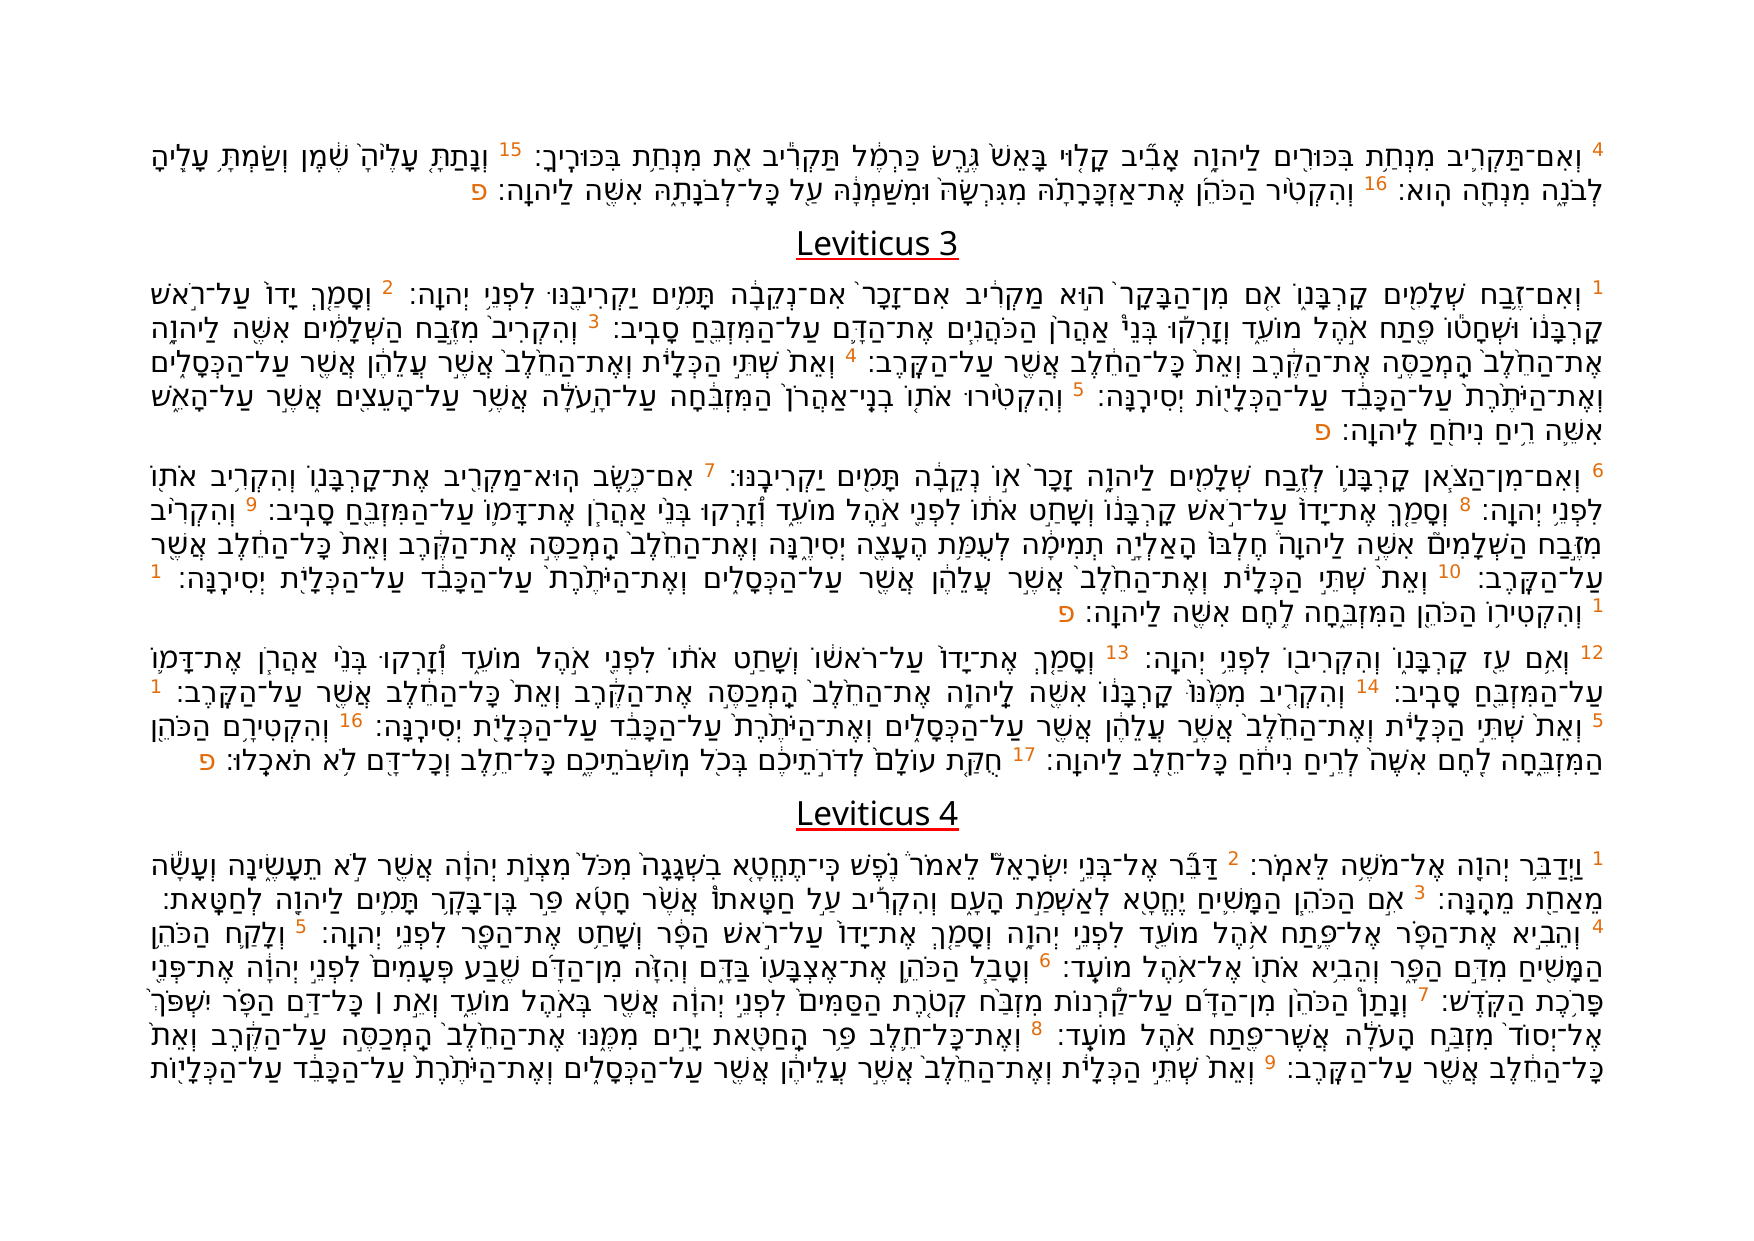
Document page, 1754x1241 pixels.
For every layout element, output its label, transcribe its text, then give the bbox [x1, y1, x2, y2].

text 6 וְאִם־מִן־הַצֹּ֧אן קָרְבָּנ֛וֹ לְזֶ֥בַח שְׁלָמִ֖ים לַיהוָ֑ה זָכָר֙ א֣וֹ נְקֵבָ֔ה תָּמִ֖ים יַקְרִיבֶֽנּוּ׃ ‬‬‬7 אִם־כֶּ֥שֶׂב הֽוּא־מַקְרִ֖יב אֶת־קָרְבָּנ֑וֹ וְהִקְרִ֥יב אֹת֖וֹ לִפְנֵ֥י יְהוָֽה׃ ‬‬‬8 וְסָמַ֤ךְ אֶת־יָדוֹ֙ עַל־רֹ֣אשׁ קָרְבָּנ֔וֹ וְשָׁחַ֣ט אֹת֔וֹ לִפְנֵ֖י אֹ֣הֶל מוֹעֵ֑ד וְ֠זָרְקוּ בְּנֵ֨י אַהֲרֹ֧ן אֶת־דָּמ֛וֹ עַל־הַמִּזְבֵּ֖חַ סָבִֽיב׃ ‬‬‬9 וְהִקְרִ֨יב מִזֶּ֣בַח הַשְּׁלָמִים֮ אִשֶּׁ֣ה לַיהוָה֒ חֶלְבּוֹ֙ הָאַלְיָ֣ה תְמִימָ֔ה לְעֻמַּ֥ת הֶעָצֶ֖ה יְסִירֶ֑נָּה וְאֶת־הַחֵ֙לֶב֙ הַֽמְכַסֶּ֣ה אֶת־הַקֶּ֔רֶב וְאֵת֙ כָּל־הַחֵ֔לֶב אֲשֶׁ֖ר עַל־הַקֶּֽרֶב׃ ‬‬‬10 וְאֵת֙ שְׁתֵּ֣י הַכְּלָיֹ֔ת וְאֶת־הַחֵ֙לֶב֙ אֲשֶׁ֣ר עֲלֵהֶ֔ן אֲשֶׁ֖ר עַל־הַכְּסָלִ֑ים וְאֶת־הַיֹּתֶ֙רֶת֙ עַל־הַכָּבֵ֔ד עַל־הַכְּלָיֹ֖ת יְסִירֶֽנָּה׃ ‬‬‬11 וְהִקְטִיר֥וֹ הַכֹּהֵ֖ן הַמִּזְבֵּ֑חָה לֶ֥חֶם אִשֶּׁ֖ה לַיהוָֽה׃ פ ‬‬‬‬‬‬‬‬‬ [150, 459, 1604, 629]
text 1 וְנֶ֗פֶשׁ כִּֽי־תַקְרִ֞יב קָרְבַּ֤ן מִנְחָה֙ לַֽיהוָ֔ה סֹ֖לֶת יִהְיֶ֣ה קָרְבָּנ֑וֹ וְיָצַ֤ק עָלֶ֙יהָ֙ שֶׁ֔מֶן וְנָתַ֥ן עָלֶ֖יהָ לְבֹנָֽה׃ 2 וֽ͏ֶהֱבִיאָ֗הּ אֶל־בְּנֵ֣י אַהֲרֹן֮ הַכֹּהֲנִים֒ וְקָמַ֨ץ מִשָּׁ֜ם מְלֹ֣א קֻמְצ֗וֹ מִסָּלְתָּהּ֙ וּמִשַּׁמְנָ֔הּ עַ֖ל כָּל־לְבֹנָתָ֑הּ וְהִקְטִ֨יר הַכֹּהֵ֜ן אֶת־אַזְכָּרָתָהּ֙ הַמִּזְבֵּ֔חָה אִשֵּׁ֛ה רֵ֥יחַ נִיחֹ֖חַ לַיהוָֽה׃ ‬‬‬3 וְהַנּוֹתֶ֙רֶת֙ מִן־הַמִּנְחָ֔ה לְאַהֲרֹ֖ן וּלְבָנָ֑יו קֹ֥דֶשׁ קָֽדָשִׁ֖ים מֵאִשֵּׁ֥י יְהוָֽה׃ ס ‬‬‬4 וְכִ֥י תַקְרִ֛ב קָרְבַּ֥ן מִנְחָ֖ה מַאֲפֵ֣ה תַנּ֑וּר סֹ֣לֶת חַלּ֤וֹת מַצֹּת֙ בְּלוּלֹ֣ת בַּשֶּׁ֔מֶן וּרְקִיקֵ֥י מַצּ֖וֹת מְשֻׁחִ֥ים בַּשָּֽׁמֶן׃ ס ‬‬‬5 וְאִם־מִנְחָ֥ה עַל־הַֽמַּחֲבַ֖ת קָרְבָּנֶ֑ךָ סֹ֛לֶת בְּלוּלָ֥ה בַשֶּׁ֖מֶן מַצָּ֥ה תִהְיֶֽה׃ ‬‬‬6 פָּת֤וֹת אֹתָהּ֙ פִּתִּ֔ים וְיָצַקְתָּ֥ עָלֶ֖יהָ שָׁ֑מֶן מִנְחָ֖ה הִֽוא׃ ס ‬‬‬7 וְאִם־מִנְחַ֥ת מַרְחֶ֖שֶׁת קָרְבָּנֶ֑ךָ סֹ֥לֶת בַּשֶּׁ֖מֶן תֵּעָשֶֽׂה׃ ‬‬‬8 וְהֵבֵאתָ֣ אֶת־הַמִּנְחָ֗ה אֲשֶׁ֧ר יֵעָשֶׂ֛ה מֵאֵ֖לֶּה לַיהוָ֑ה וְהִקְרִיבָהּ֙ אֶל־הַכֹּהֵ֔ן וְהִגִּישָׁ֖הּ אֶל־הַמִּזְבֵּֽחַ׃ ‬‬‬9 וְהֵרִ֨ים הַכֹּהֵ֤ן מִן־הַמִּנְחָה֙ אֶת־אַזְכָּ֣רָתָ֔הּ וְהִקְטִ֖יר הַמִּזְבֵּ֑חָה אִשֵּׁ֛ה רֵ֥יחַ נִיחֹ֖חַ לַיהוָֽה׃ ‬‬‬10 וְהַנּוֹתֶ֙רֶת֙ מִן־הַמִּנְחָ֔ה לְאַהֲרֹ֖ן וּלְבָנָ֑יו קֹ֥דֶשׁ קֽ͏ָדָשִׁ֖ים מֵאִשֵּׁ֥י יְהוָֽה׃ ‬‬‬11 כָּל־הַמִּנְחָ֗ה אֲשֶׁ֤ר תַּקְרִ֙יבוּ֙ לַיהוָ֔ה לֹ֥א תֵעָשֶׂ֖ה חָמֵ֑ץ כִּ֤י כָל־שְׂאֹר֙ וְכָל־דְּבַ֔שׁ לֹֽא־תַקְטִ֧ירוּ מִמֶּ֛נּוּ אִשֶּׁ֖ה לַֽיהוָֽה׃ ‬‬‬12 קָרְבַּ֥ן רֵאשִׁ֛ית תַּקְרִ֥יבוּ אֹתָ֖ם לַיהוָ֑ה וְאֶל־הַמִּזְבֵּ֥חַ לֹא־יַעֲל֖וּ לְרֵ֥יחַ נִיחֹֽחַ׃ ‬‬‬13 וְכָל־קָרְבַּ֣ן מִנְחָתְךָ֮ בַּמֶּ֣לַח תִּמְלָח֒ וְלֹ֣א תַשְׁבִּ֗ית מֶ֚לַח בְּרִ֣ית אֱלֹהֶ֔יךָ מֵעַ֖ל מִנְחָתֶ֑ךָ עַ֥ל כָּל־קָרְבָּנְךָ֖ תַּקְרִ֥יב מֶֽלַח׃ ס ‬‬‬14 וְאִם־תַּקְרִ֛יב מִנְחַ֥ת בִּכּוּרִ֖ים לַיהוָ֑ה אָבִ֞יב קָל֤וּי בָּאֵשׁ֙ גֶּ֣רֶשׂ כַּרְמֶ֔ל תַּקְרִ֕יב אֵ֖ת מִנְחַ֥ת בִּכּוּרֶֽיךָ׃ ‬‬‬15 וְנָתַתָּ֤ עָלֶ֙יהָ֙ שֶׁ֔מֶן וְשַׂמְתָּ֥ עָלֶ֖יהָ לְבֹנָ֑ה מִנְחָ֖ה הִֽוא׃ ‬‬‬16 וְהִקְטִ֨יר הַכֹּהֵ֜ן אֶת־אַזְכָּרָתָ֗הּ מִגִּרְשָׂהּ֙ וּמִשַּׁמְנָ֔הּ עַ֖ל כָּל־לְבֹנָתָ֑הּ אִשֶּׁ֖ה לַיהוָֽה׃ פ ‬‬‬‬‬‬‬‬‬‬‬‬‬‬‬‬‬‬ [150, 139, 1604, 207]
text Leviticus 3 [150, 219, 1604, 265]
text 1 וַיְדַבֵּ֥ר יְהוָ֖ה אֶל־מֹשֶׁ֥ה לֵּאמֹֽר׃ 2 דַּבֵּ֞ר אֶל־בְּנֵ֣י יִשְׂרָאֵל֘ לֵאמֹר֒ נֶ֗פֶשׁ כִּֽי־תֶחֱטָ֤א בִשְׁגָגָה֙ מִכֹּל֙ מִצְוֺ֣ת יְהוָ֔ה אֲשֶׁ֖ר לֹ֣א תֵעָשֶׂ֑ינָה וְעָשָׂ֕ה מֵאַחַ֖ת מֵהֵֽנָּה׃ ‬‬‬3 אִ֣ם הַכֹּהֵ֧ן הַמָּשִׁ֛יחַ יֶחֱטָ֖א לְאַשְׁמַ֣ת הָעָ֑ם וְהִקְרִ֡יב עַ֣ל חַטָּאתוֹ֩ אֲשֶׁ֨ר חָטָ֜א פַּ֣ר בֶּן־בָּקָ֥ר תָּמִ֛ים לַיהוָ֖ה לְחַטָּֽאת׃ ‬‬‬4 וְהֵבִ֣יא אֶת־הַפָּ֗ר אֶל־פֶּ֛תַח אֹ֥הֶל מוֹעֵ֖ד לִפְנֵ֣י יְהוָ֑ה וְסָמַ֤ךְ אֶת־יָדוֹ֙ עַל־רֹ֣אשׁ הַפָּ֔ר וְשָׁחַ֥ט אֶת־הַפָּ֖ר לִפְנֵ֥י יְהוָֽה׃ ‬‬‬5 וְלָקַ֛ח הַכֹּהֵ֥ן הַמָּשִׁ֖יחַ מִדַּ֣ם הַפָּ֑ר וְהֵבִ֥יא אֹת֖וֹ אֶל־אֹ֥הֶל מוֹעֵֽד׃ ‬‬‬6 וְטָבַ֧ל הַכֹּהֵ֛ן אֶת־אֶצְבָּע֖וֹ בַּדָּ֑ם וְהִזָּ֨ה מִן־הַדָּ֜ם שֶׁ֤בַע פְּעָמִים֙ לִפְנֵ֣י יְהוָ֔ה אֶת־פְּנֵ֖י פָּרֹ֥כֶת הַקֹּֽדֶשׁ׃ ‬‬‬7 וְנָתַן֩ הַכֹּהֵ֨ן מִן־הַדָּ֜ם עַל־קַ֠רְנוֹת מִזְבַּ֨ח קְטֹ֤רֶת הַסַּמִּים֙ לִפְנֵ֣י יְהוָ֔ה אֲשֶׁ֖ר בְּאֹ֣הֶל מוֹעֵ֑ד וְאֵ֣ת ׀ כָּל־דַּ֣ם הַפָּ֗ר יִשְׁפֹּךְ֙ אֶל־יְסוֹד֙ מִזְבַּ֣ח הָעֹלָ֔ה אֲשֶׁר־פֶּ֖תַח אֹ֥הֶל מוֹעֵֽד׃ ‬‬‬8 וְאֶת־כָּל־חֵ֛לֶב פַּ֥ר הַֽחַטָּ֖את יָרִ֣ים מִמֶּ֑נּוּ אֶת־הַחֵ֙לֶב֙ הַֽמְכַסֶּ֣ה עַל־הַקֶּ֔רֶב וְאֵת֙ כָּל־הַחֵ֔לֶב אֲשֶׁ֖ר עַל־הַקֶּֽרֶב׃ ‬‬‬9 וְאֵת֙ שְׁתֵּ֣י הַכְּלָיֹ֔ת וְאֶת־הַחֵ֙לֶב֙ אֲשֶׁ֣ר עֲלֵיהֶ֔ן אֲשֶׁ֖ר עַל־הַכְּסָלִ֑ים וְאֶת־הַיֹּתֶ֙רֶת֙ עַל־הַכָּבֵ֔ד עַל־הַכְּלָי֖וֹת יְסִירֶֽנָּה׃ ‬‬‬10 כַּאֲשֶׁ֣ר יוּרַ֔ם מִשּׁ֖וֹר זֶ֣בַח הַשְּׁלָמִ֑ים וְהִקְטִירָם֙ הַכֹּהֵ֔ן עַ֖ל מִזְבַּ֥ח הָעֹלָֽה׃ ‬‬‬11 וְאֶת־ע֤וֹר הַפָּר֙ וְאֶת־כָּל־בְּשָׂר֔וֹ עַל־רֹאשׁ֖וֹ וְעַל־כְּרָעָ֑יו וְקִרְבּ֖וֹ וּפִרְשֽׁוֹ׃ ‬‬‬12 וְהוֹצִ֣יא אֶת־כָּל־הַ֠פָּר אֶל־מִח֨וּץ לַֽמַּחֲנֶ֜ה אֶל־מָק֤וֹם טָהוֹר֙ אֶל־שֶׁ֣פֶךְ הַדֶּ֔שֶׁן וְשָׂרַ֥ף אֹת֛וֹ עַל־עֵצִ֖ים בָּאֵ֑שׁ עַל־שֶׁ֥פֶךְ הַדֶּ֖שֶׁן יִשָּׂרֵֽף׃ פ ‬‬‬‬‬‬‬‬‬‬‬‬‬‬ [150, 848, 1604, 1086]
text 1 וְאִם־זֶ֥בַח שְׁלָמִ֖ים קָרְבָּנ֑וֹ אִ֤ם מִן־הַבָּקָר֙ ה֣וּא מַקְרִ֔יב אִם־זָכָר֙ אִם־נְקֵבָ֔ה תָּמִ֥ים יַקְרִיבֶ֖נּוּ לִפְנֵ֥י יְהוָֽה׃ 2 וְסָמַ֤ךְ יָדוֹ֙ עַל־רֹ֣אשׁ קָרְבָּנ֔וֹ וּשְׁחָט֕וֹ פֶּ֖תַח אֹ֣הֶל מוֹעֵ֑ד וְזָרְק֡וּ בְּנֵי֩ אַהֲרֹ֨ן הַכֹּהֲנִ֧ים אֶת־הַדָּ֛ם עַל־הַמִּזְבֵּ֖חַ סָבִֽיב׃ ‬‬‬3 וְהִקְרִיב֙ מִזֶּ֣בַח הַשְּׁלָמִ֔ים אִשֶּׁ֖ה לַיהוָ֑ה אֶת־הַחֵ֙לֶב֙ הַֽמְכַסֶּ֣ה אֶת־הַקֶּ֔רֶב וְאֵת֙ כָּל־הַחֵ֔לֶב אֲשֶׁ֖ר עַל־הַקֶּֽרֶב׃ ‬‬‬4 וְאֵת֙ שְׁתֵּ֣י הַכְּלָיֹ֔ת וְאֶת־הַחֵ֙לֶב֙ אֲשֶׁ֣ר עֲלֵהֶ֔ן אֲשֶׁ֖ר עַל־הַכְּסָלִ֑ים וְאֶת־הַיֹּתֶ֙רֶת֙ עַל־הַכָּבֵ֔ד עַל־הַכְּלָי֖וֹת יְסִירֶֽנָּה׃ ‬‬‬5 וְהִקְטִ֨ירוּ אֹת֤וֹ בְנֵֽי־אַהֲרֹן֙ הַמִּזְבֵּ֔חָה עַל־הָ֣עֹלָ֔ה אֲשֶׁ֥ר עַל־הָעֵצִ֖ים אֲשֶׁ֣ר עַל־הָאֵ֑שׁ אִשֵּׁ֛ה רֵ֥יחַ נִיחֹ֖חַ לַֽיהוָֽה׃ פ ‬‬‬‬‬‬‬ [150, 277, 1604, 447]
text Leviticus 4 [150, 790, 1604, 836]
text 12 וְאִ֥ם עֵ֖ז קָרְבָּנ֑וֹ וְהִקְרִיב֖וֹ לִפְנֵ֥י יְהוָֽה׃ ‬‬‬13 וְסָמַ֤ךְ אֶת־יָדוֹ֙ עַל־רֹאשׁ֔וֹ וְשָׁחַ֣ט אֹת֔וֹ לִפְנֵ֖י אֹ֣הֶל מוֹעֵ֑ד וְ֠זָרְקוּ בְּנֵ֨י אַהֲרֹ֧ן אֶת־דָּמ֛וֹ עַל־הַמִּזְבֵּ֖חַ סָבִֽיב׃ ‬‬‬14 וְהִקְרִ֤יב מִמֶּ֙נּוּ֙ קָרְבָּנ֔וֹ אִשֶּׁ֖ה לַֽיהוָ֑ה אֶת־הַחֵ֙לֶב֙ הַֽמְכַסֶּ֣ה אֶת־הַקֶּ֔רֶב וְאֵת֙ כָּל־הַחֵ֔לֶב אֲשֶׁ֖ר עַל־הַקֶּֽרֶב׃ ‬‬‬15 וְאֵת֙ שְׁתֵּ֣י הַכְּלָיֹ֔ת וְאֶת־הַחֵ֙לֶב֙ אֲשֶׁ֣ר עֲלֵהֶ֔ן אֲשֶׁ֖ר עַל־הַכְּסָלִ֑ים וְאֶת־הַיֹּתֶ֙רֶת֙ עַל־הַכָּבֵ֔ד עַל־הַכְּלָיֹ֖ת יְסִירֶֽנָּה׃ ‬‬‬16 וְהִקְטִירָ֥ם הַכֹּהֵ֖ן הַמִּזְבֵּ֑חָה לֶ֤חֶם אִשֶּׁה֙ לְרֵ֣יחַ נִיחֹ֔חַ כָּל־חֵ֖לֶב לַיהוָֽה׃ ‬‬‬17 חֻקַּ֤ת עוֹלָם֙ לְדֹרֹ֣תֵיכֶ֔ם בְּכֹ֖ל מֽוֹשְׁבֹתֵיכֶ֑ם כָּל־חֵ֥לֶב וְכָל־דָּ֖ם לֹ֥א תֹאכֵֽלוּ׃ פ ‬‬‬‬‬‬‬‬‬ [150, 642, 1604, 778]
